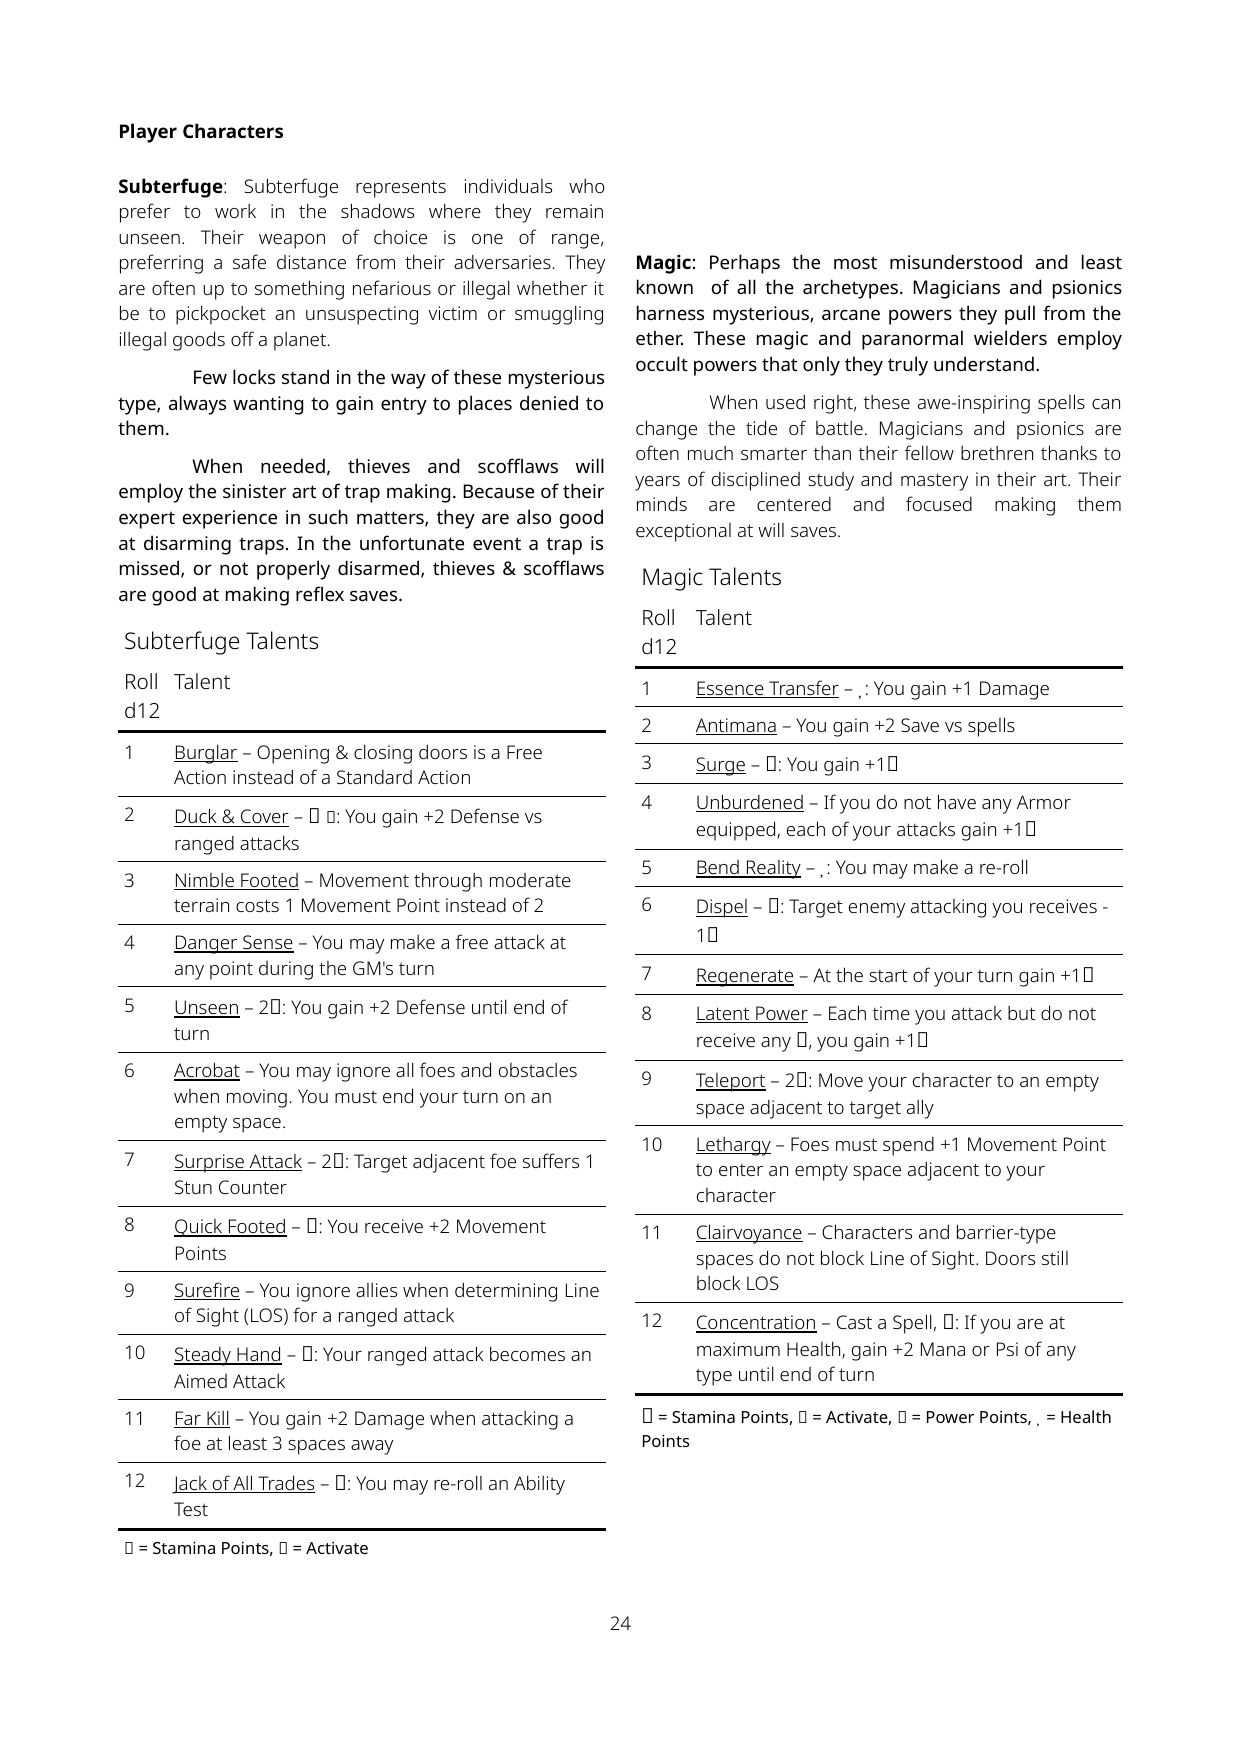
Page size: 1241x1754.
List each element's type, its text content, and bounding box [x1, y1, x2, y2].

table_cell Latent Power – Each time you attack but do not receive any , you gain +1 [690, 995, 1123, 1060]
table_cell Essence Transfer – : You gain +1 Damage [690, 669, 1123, 706]
table_cell 6 [118, 1053, 168, 1140]
table_cell 2 [635, 707, 690, 743]
table_cell 5 [118, 987, 168, 1052]
table_cell 6 [635, 887, 690, 954]
table_cell 11 [118, 1400, 168, 1462]
text Magic: Perhaps the most misunderstood and least known of all the archetypes. Magicians and psionics harness mysterious, arcane powers they pull from the ether. These magic and paranormal wielders employ occult powers that only they truly understand. [635, 249, 1122, 377]
table_cell 4 [118, 925, 168, 986]
table_cell Antimana – You gain +2 Save vs spells [690, 707, 1123, 743]
table_cell 5 [635, 850, 690, 886]
table_cell 12 [635, 1303, 690, 1393]
table_cell  = Stamina Points,  = Activate,  = Power Points,  = Health Points [635, 1396, 1123, 1458]
table_cell Roll d12 [118, 662, 168, 730]
table_cell 8 [635, 995, 690, 1060]
table_cell 8 [118, 1207, 168, 1271]
table_cell 10 [118, 1335, 168, 1399]
table_cell Steady Hand – : Your ranged attack becomes an Aimed Attack [168, 1335, 606, 1399]
table_cell Unseen – 2: You gain +2 Defense until end of turn [168, 987, 606, 1052]
table_cell Talent [168, 662, 606, 730]
table_header Subterfuge Talents [118, 619, 606, 662]
table_cell 9 [118, 1272, 168, 1334]
text When needed, thieves and scofflaws will employ the sinister art of trap making. Because of their expert experience in such matters, they are also good at disarming traps. In the unfortunate event a trap is missed, or not properly disarmed, thieves & scofflaws are good at making reflex saves. [118, 453, 605, 606]
table_cell Surprise Attack – 2: Target adjacent foe suffers 1 Stun Counter [168, 1141, 606, 1206]
table_cell Talent [690, 598, 1123, 666]
table_cell Lethargy – Foes must spend +1 Movement Point to enter an empty space adjacent to your character [690, 1126, 1123, 1213]
table_cell Unburdened – If you do not have any Armor equipped, each of your attacks gain +1 [690, 784, 1123, 849]
table_cell Surge – : You gain +1 [690, 744, 1123, 783]
table_cell 3 [118, 862, 168, 924]
table_cell 1 [118, 733, 168, 796]
table_cell Concentration – Cast a Spell, : If you are at maximum Health, gain +2 Mana or Psi of any type until end of turn [690, 1303, 1123, 1393]
table_cell 7 [118, 1141, 168, 1206]
table_cell Jack of All Trades – : You may re-roll an Ability Test [168, 1463, 606, 1527]
table_cell Quick Footed – : You receive +2 Movement Points [168, 1207, 606, 1271]
table_cell Regenerate – At the start of your turn gain +1 [690, 955, 1123, 994]
table_cell Burglar – Opening & closing doors is a Free Action instead of a Standard Action [168, 733, 606, 796]
table_cell Danger Sense – You may make a free attack at any point during the GM's turn [168, 925, 606, 986]
table_header Magic Talents [635, 555, 1123, 598]
table_cell 7 [635, 955, 690, 994]
table_cell Teleport – 2: Move your character to an empty space adjacent to target ally [690, 1061, 1123, 1125]
table_cell Bend Reality – : You may make a re-roll [690, 850, 1123, 886]
table_cell Duck & Cover –  : You gain +2 Defense vs ranged attacks [168, 797, 606, 861]
text When used right, these awe-inspiring spells can change the tide of battle. Magicians and psionics are often much smarter than their fellow brethren thanks to years of disciplined study and mastery in their art. Their minds are centered and focused making them exceptional at will saves. [635, 389, 1122, 542]
table_cell Dispel – : Target enemy attacking you receives -1 [690, 887, 1123, 954]
table_cell 11 [635, 1215, 690, 1302]
table_cell 4 [635, 784, 690, 849]
text Few locks stand in the way of these mysterious type, always wanting to gain entry to places denied to them. [118, 364, 605, 441]
table_cell  = Stamina Points,  = Activate [118, 1531, 606, 1565]
table_cell 10 [635, 1126, 690, 1213]
table_cell Far Kill – You gain +2 Damage when attacking a foe at least 3 spaces away [168, 1400, 606, 1462]
text Subterfuge: Subterfuge represents individuals who prefer to work in the shadows where they remain unseen. Their weapon of choice is one of range, preferring a safe distance from their adversaries. They are often up to something nefarious or illegal whether it be to pickpocket an unsuspecting victim or smuggling illegal goods off a planet. [118, 173, 605, 352]
table_cell 3 [635, 744, 690, 783]
table_cell Nimble Footed – Movement through moderate terrain costs 1 Movement Point instead of 2 [168, 862, 606, 924]
table_cell Surefire – You ignore allies when determining Line of Sight (LOS) for a ranged attack [168, 1272, 606, 1334]
table_cell 1 [635, 669, 690, 706]
table_cell 9 [635, 1061, 690, 1125]
table_cell Acrobat – You may ignore all foes and obstacles when moving. You must end your turn on an empty space. [168, 1053, 606, 1140]
table_cell Clairvoyance – Characters and barrier-type spaces do not block Line of Sight. Doors still block LOS [690, 1215, 1123, 1302]
table_cell 12 [118, 1463, 168, 1527]
table_cell Roll d12 [635, 598, 690, 666]
table_cell 2 [118, 797, 168, 861]
